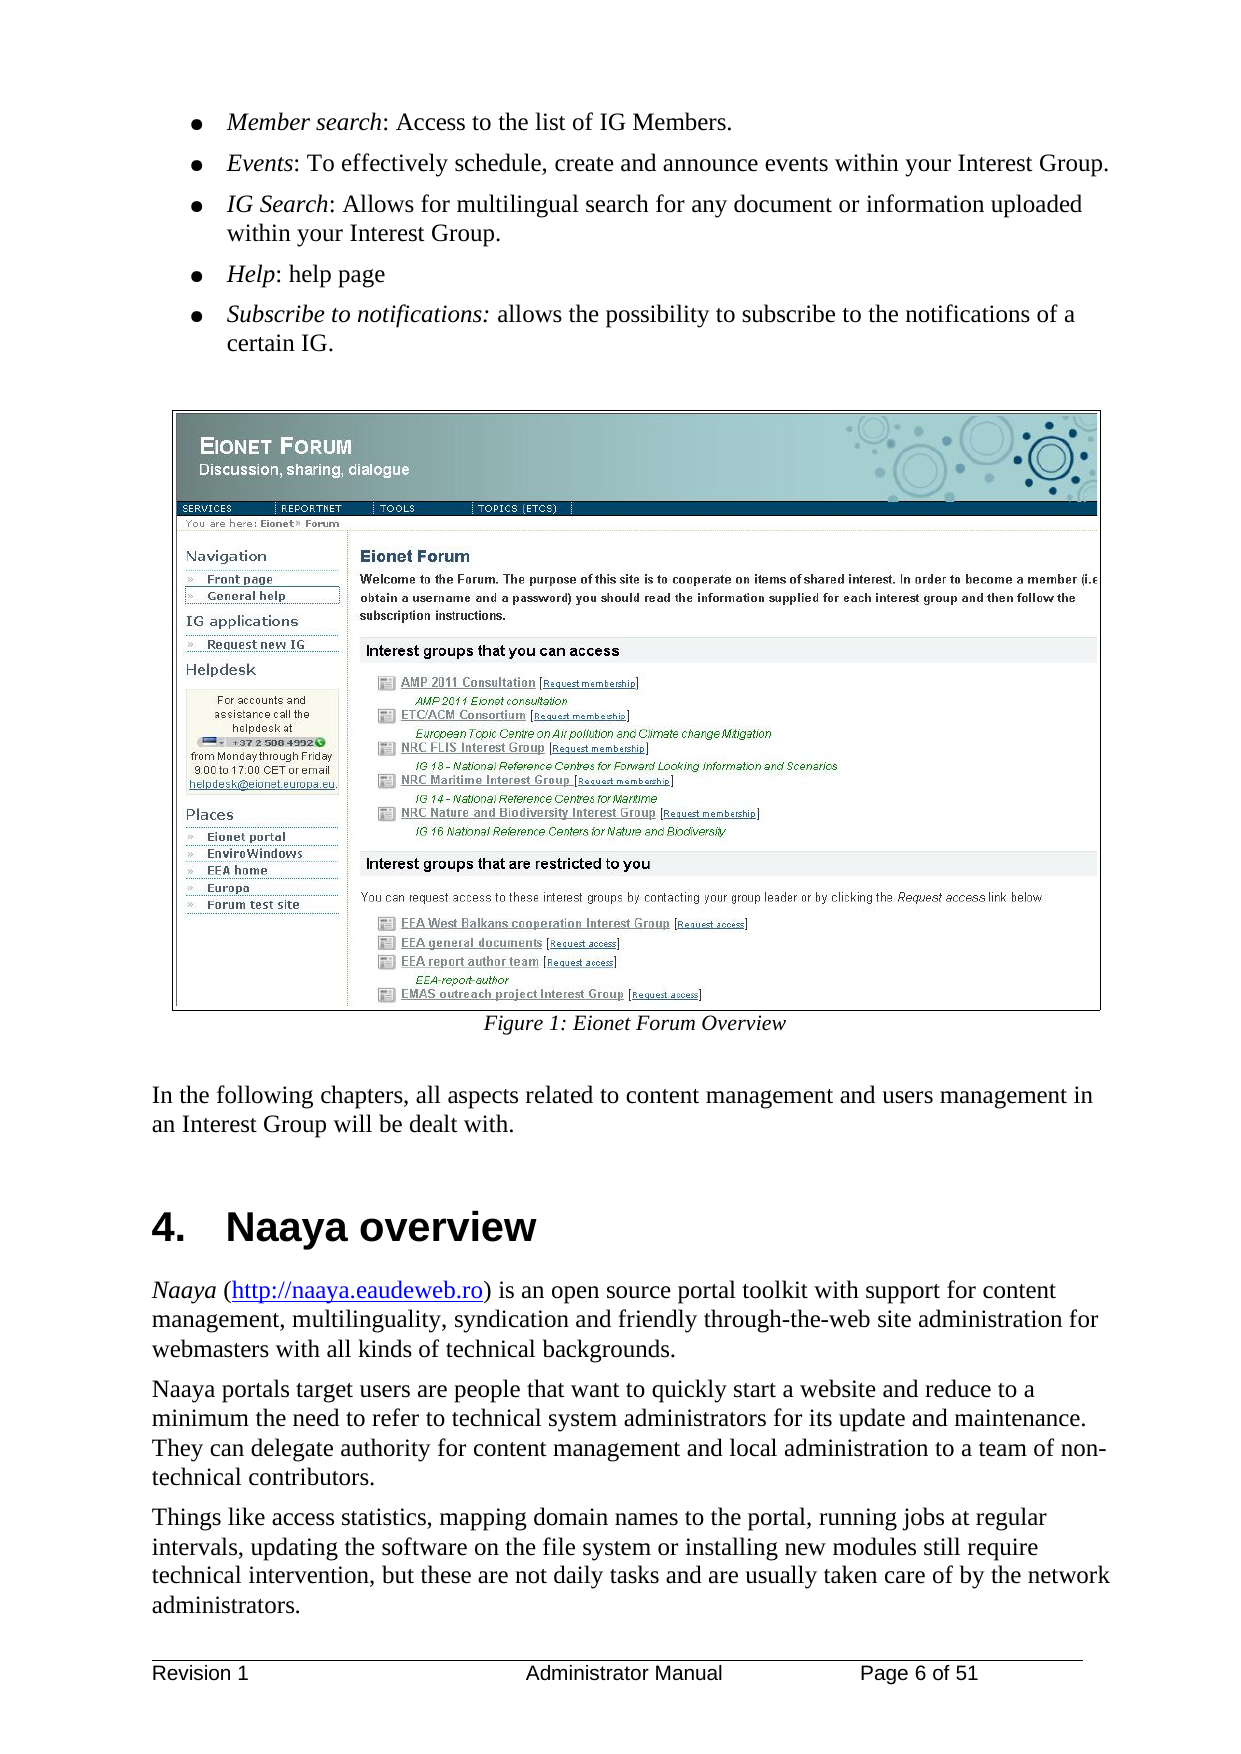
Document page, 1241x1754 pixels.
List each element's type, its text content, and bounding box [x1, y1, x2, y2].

list Member search: Access to the list of IG Members. [189, 107, 1120, 136]
picture [174, 413, 1098, 1007]
text [173, 411, 1100, 1010]
text Things like access statistics, mapping domain names to the portal, running jobs at regular intervals, updating the software on the file system or installing new modules still require technical intervention, but these are not daily tasks and are usually taken care of by the network administrators. [152, 1502, 1120, 1618]
text Figure 1: Eionet Forum Overview [256, 1011, 1016, 1036]
list Subscribe to notifications: allows the possibility to subscribe to the notifications of a certain IG. [189, 299, 1120, 357]
text Naaya portals target users are people that want to quickly start a website and reduce to a minimum the need to refer to technical system administrators for its update and maintenance. They can delegate authority for content management and local administration to a team of non-technical contributors. [152, 1374, 1120, 1491]
list IG Search: Allows for multilingual search for any document or information uploaded within your Interest Group. [189, 188, 1120, 247]
text In the following chapters, all aspects related to content management and users management in an Interest Group will be dealt with. [152, 1080, 1120, 1138]
subtitle Naaya overview [151, 1203, 1120, 1251]
list Events: To effectively schedule, create and announce events within your Interest Group. [189, 148, 1120, 177]
list Help: help page [189, 258, 1120, 287]
text Naaya (http://naaya.eaudeweb.ro) is an open source portal toolkit with support for content management, multilinguality, syndication and friendly through-the-web site administration for webmasters with all kinds of technical backgrounds. [152, 1275, 1120, 1362]
